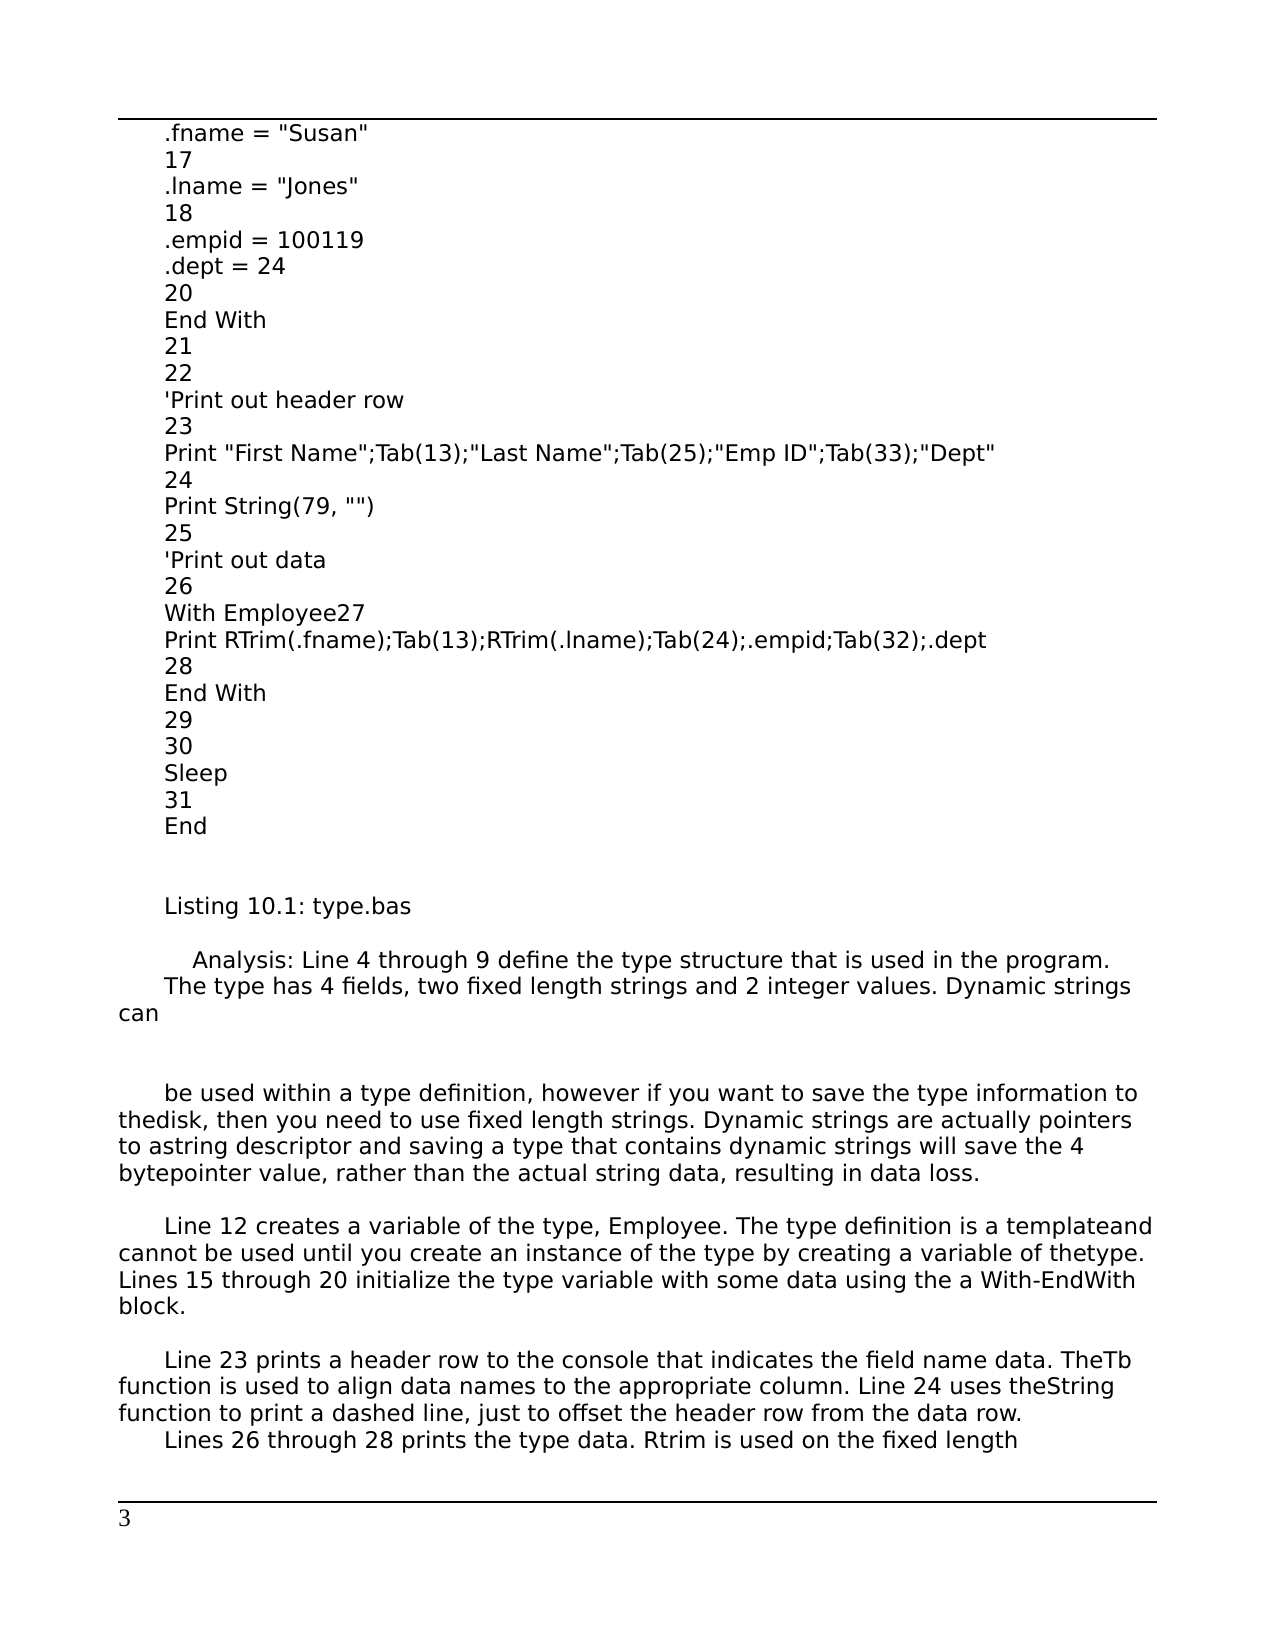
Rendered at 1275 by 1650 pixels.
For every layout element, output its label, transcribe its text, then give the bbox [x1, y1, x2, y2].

text .empid = 100119 [118, 227, 1157, 253]
text .dept = 24 [118, 253, 1157, 280]
text Line 12 creates a variable of the type, Employee. The type definition is a templateand cannot be used until you create an instance of the type by creating a variable of thetype. Lines 15 through 20 initialize the type variable with some data using the a With-EndWith block. [118, 1213, 1157, 1320]
text Lines 26 through 28 prints the type data. Rtrim is used on the fixed length [118, 1427, 1157, 1453]
text Print "First Name";Tab(13);"Last Name";Tab(25);"Emp ID";Tab(33);"Dept" [118, 440, 1157, 467]
text 22 [118, 360, 1157, 387]
text 'Print out header row [118, 387, 1157, 413]
text 21 [118, 333, 1157, 360]
text Analysis: Line 4 through 9 define the type structure that is used in the program. [118, 947, 1157, 973]
text End [118, 813, 1157, 840]
text 28 [118, 653, 1157, 680]
text Line 23 prints a header row to the console that indicates the field name data. TheTb function is used to align data names to the appropriate column. Line 24 uses theString function to print a dashed line, just to offset the header row from the data row. [118, 1347, 1157, 1427]
text 18 [118, 200, 1157, 227]
text 25 [118, 520, 1157, 547]
text be used within a type definition, however if you want to save the type information to thedisk, then you need to use fixed length strings. Dynamic strings are actually pointers to astring descriptor and saving a type that contains dynamic strings will save the 4 bytepointer value, rather than the actual string data, resulting in data loss. [118, 1080, 1157, 1187]
text Print String(79, "") [118, 493, 1157, 520]
text Sleep [118, 760, 1157, 787]
text 26 [118, 573, 1157, 600]
text The type has 4 fields, two fixed length strings and 2 integer values. Dynamic strings can [118, 973, 1157, 1027]
text End With [118, 680, 1157, 707]
text With Employee27 [118, 600, 1157, 627]
text 20 [118, 280, 1157, 307]
text Listing 10.1: type.bas [118, 893, 1157, 920]
text .fname = "Susan" [118, 120, 1157, 147]
text 29 [118, 707, 1157, 733]
text Print RTrim(.fname);Tab(13);RTrim(.lname);Tab(24);.empid;Tab(32);.dept [118, 627, 1157, 653]
text 31 [118, 787, 1157, 813]
text 24 [118, 467, 1157, 493]
text 17 [118, 147, 1157, 173]
text End With [118, 307, 1157, 333]
text .lname = "Jones" [118, 173, 1157, 200]
text 30 [118, 733, 1157, 760]
text 'Print out data [118, 547, 1157, 573]
text 23 [118, 413, 1157, 440]
